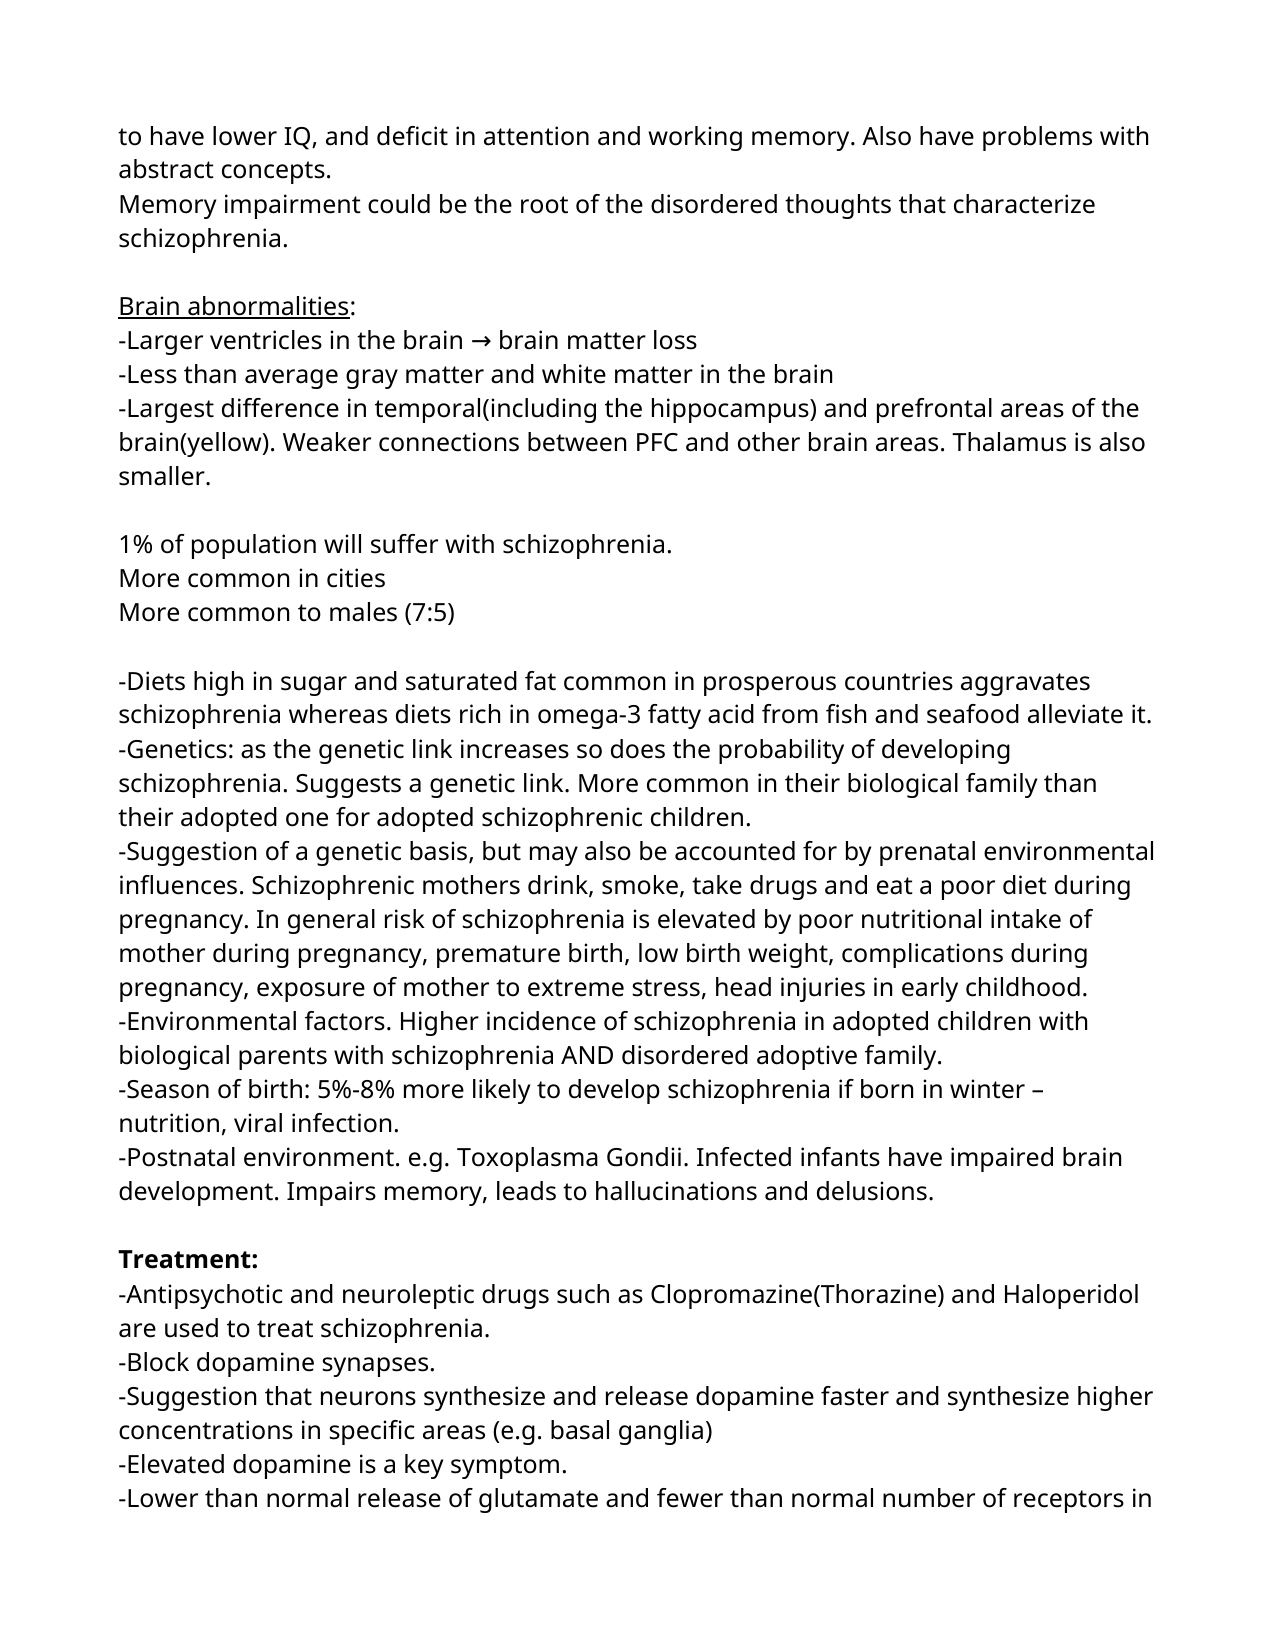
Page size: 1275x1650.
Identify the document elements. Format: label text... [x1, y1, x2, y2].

text to have lower IQ, and deficit in attention and working memory. Also have problems with abstract concepts. [118, 118, 1157, 186]
text -Suggestion that neurons synthesize and release dopamine faster and synthesize higher concentrations in specific areas (e.g. basal ganglia) [118, 1378, 1157, 1447]
text More common to males (7:5) [118, 595, 1157, 629]
text -Environmental factors. Higher incidence of schizophrenia in adopted children with biological parents with schizophrenia AND disordered adoptive family. [118, 1004, 1157, 1072]
text Treatment: [118, 1242, 1157, 1276]
text -Genetics: as the genetic link increases so does the probability of developing schizophrenia. Suggests a genetic link. More common in their biological family than their adopted one for adopted schizophrenic children. [118, 731, 1157, 833]
text More common in cities [118, 561, 1157, 595]
text Brain abnormalities: [118, 288, 1157, 322]
text -Season of birth: 5%-8% more likely to develop schizophrenia if born in winter – nutrition, viral infection. [118, 1072, 1157, 1140]
text -Elevated dopamine is a key symptom. [118, 1447, 1157, 1481]
text -Antipsychotic and neuroleptic drugs such as Clopromazine(Thorazine) and Haloperidol are used to treat schizophrenia. [118, 1276, 1157, 1344]
text Memory impairment could be the root of the disordered thoughts that characterize schizophrenia. [118, 186, 1157, 254]
text -Diets high in sugar and saturated fat common in prosperous countries aggravates schizophrenia whereas diets rich in omega-3 fatty acid from fish and seafood alleviate it. [118, 663, 1157, 731]
text -Postnatal environment. e.g. Toxoplasma Gondii. Infected infants have impaired brain development. Impairs memory, leads to hallucinations and delusions. [118, 1140, 1157, 1208]
text -Less than average gray matter and white matter in the brain [118, 357, 1157, 391]
text -Largest difference in temporal(including the hippocampus) and prefrontal areas of the brain(yellow). Weaker connections between PFC and other brain areas. Thalamus is also smaller. [118, 391, 1157, 493]
text 1% of population will suffer with schizophrenia. [118, 527, 1157, 561]
text -Suggestion of a genetic basis, but may also be accounted for by prenatal environmental influences. Schizophrenic mothers drink, smoke, take drugs and eat a poor diet during pregnancy. In general risk of schizophrenia is elevated by poor nutritional intake of mother during pregnancy, premature birth, low birth weight, complications during pregnancy, exposure of mother to extreme stress, head injuries in early childhood. [118, 833, 1157, 1004]
text -Lower than normal release of glutamate and fewer than normal number of receptors in [118, 1481, 1157, 1515]
text -Block dopamine synapses. [118, 1344, 1157, 1378]
text -Larger ventricles in the brain → brain matter loss [118, 322, 1157, 357]
